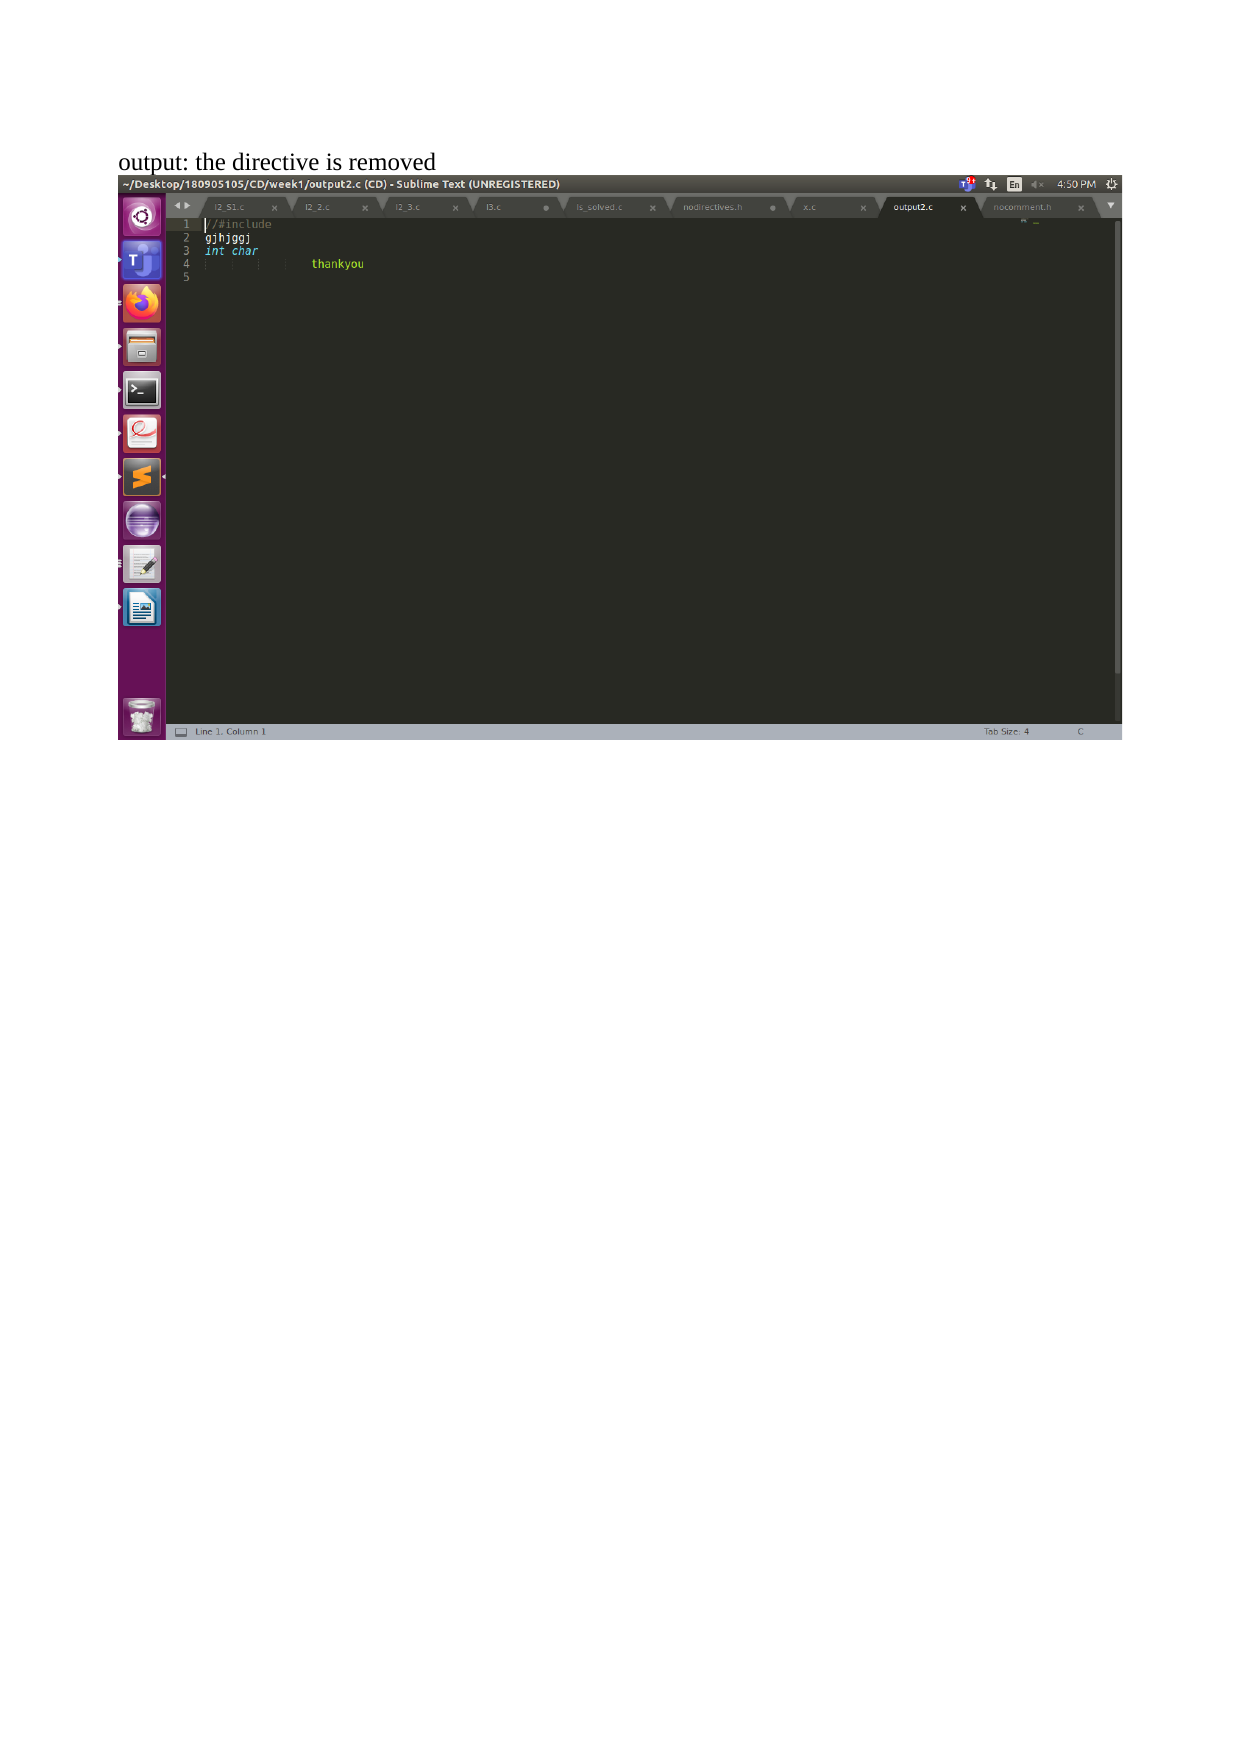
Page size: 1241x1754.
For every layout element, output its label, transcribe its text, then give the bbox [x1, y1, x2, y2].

picture [118, 175, 1123, 740]
text output: the directive is removed [118, 147, 1122, 175]
